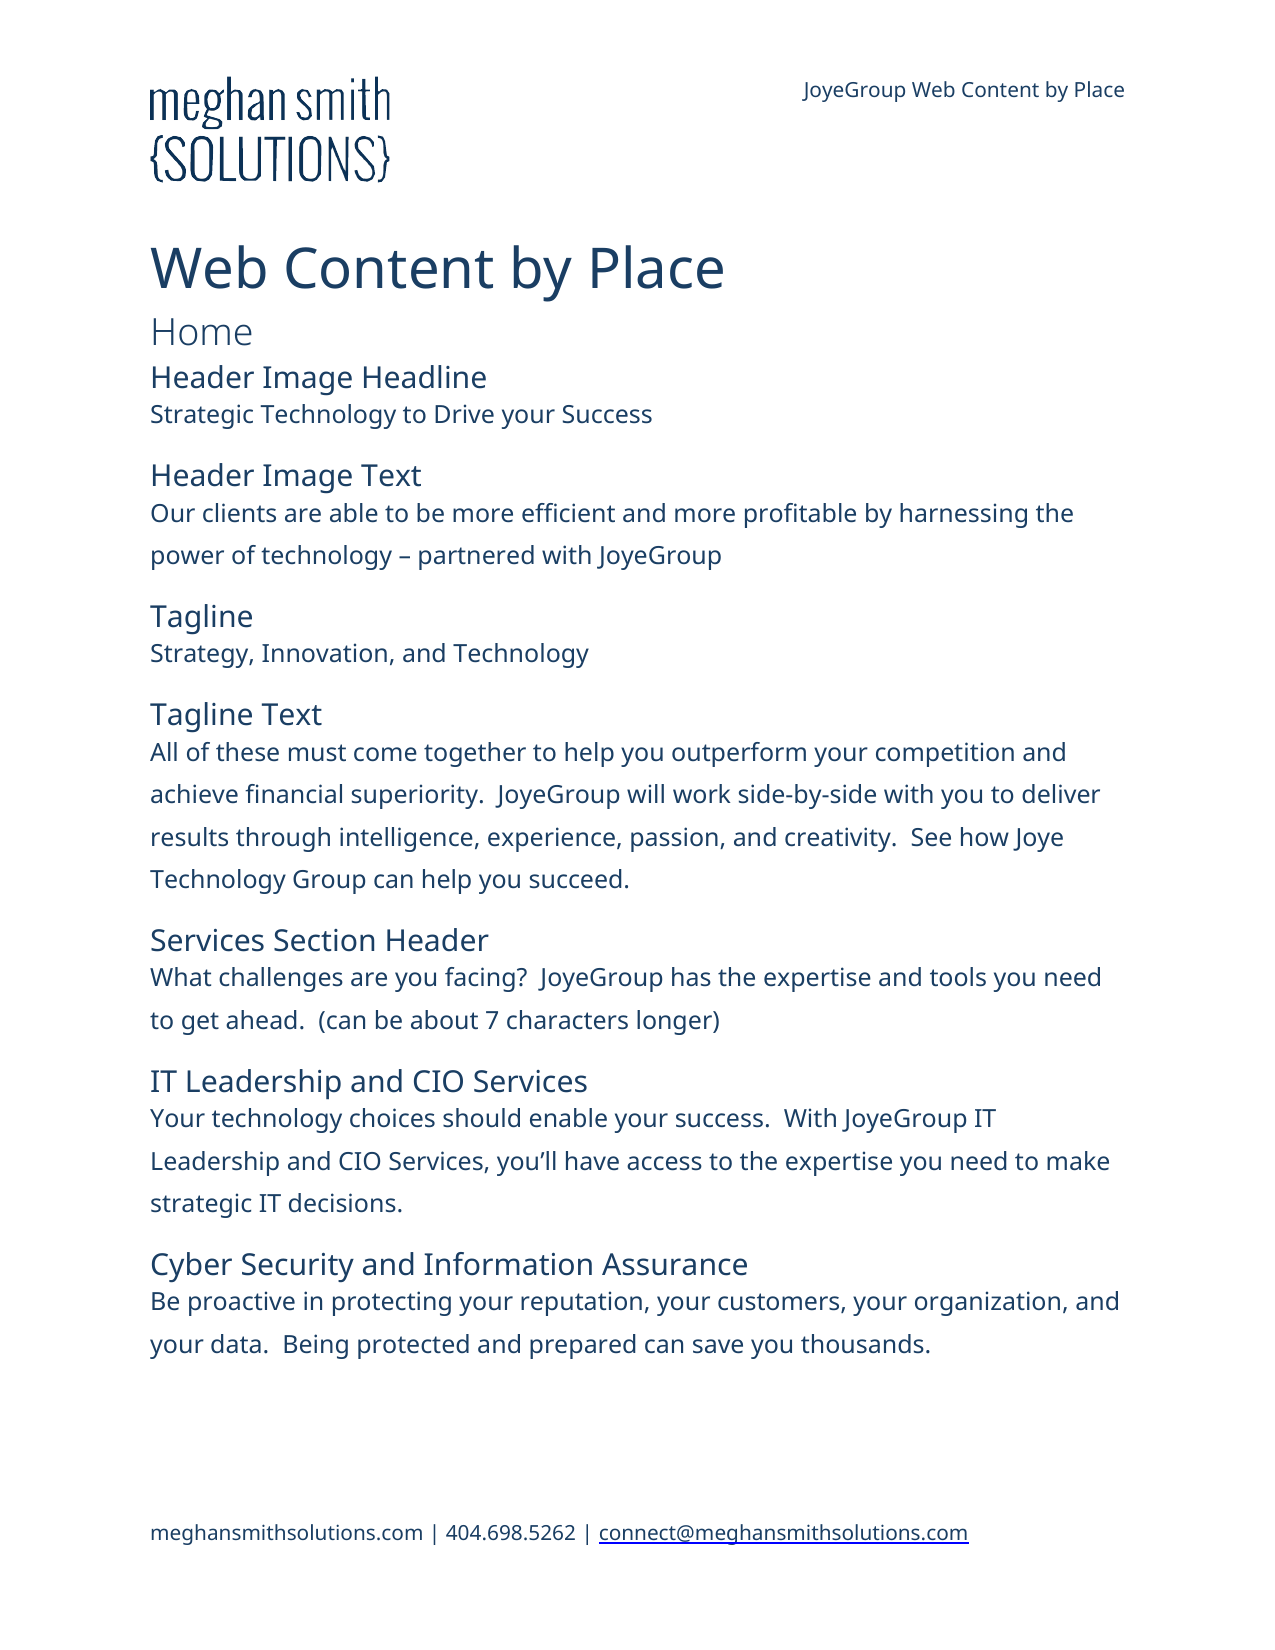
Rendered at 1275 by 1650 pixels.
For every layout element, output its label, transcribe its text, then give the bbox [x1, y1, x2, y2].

subtitle Cyber Security and Information Assurance [150, 1243, 1125, 1284]
subtitle Header Image Text [150, 454, 1125, 495]
text All of these must come together to help you outperform your competition and achieve financial superiority. JoyeGroup will work side-by-side with you to deliver results through intelligence, experience, passion, and creativity. See how Joye Technology Group can help you succeed. [150, 734, 1125, 896]
subtitle IT Leadership and CIO Services [150, 1060, 1125, 1101]
text Strategy, Innovation, and Technology [150, 636, 1125, 670]
picture [152, 76, 397, 183]
text Our clients are able to be more efficient and more profitable by harnessing the power of technology – partnered with JoyeGroup [150, 495, 1125, 572]
subtitle Tagline [150, 595, 1125, 636]
subtitle Services Section Header [150, 919, 1125, 960]
subtitle Header Image Headline [150, 356, 1125, 397]
text Be proactive in protecting your reputation, your customers, your organization, and your data. Being protected and prepared can save you thousands. [150, 1284, 1125, 1361]
subtitle Tagline Text [150, 693, 1125, 734]
subtitle Home [150, 305, 1125, 356]
title Web Content by Place [150, 228, 1125, 305]
text Strategic Technology to Drive your Success [150, 397, 1125, 431]
text What challenges are you facing? JoyeGroup has the expertise and tools you need to get ahead. (can be about 7 characters longer) [150, 960, 1125, 1037]
text Your technology choices should enable your success. With JoyeGroup IT Leadership and CIO Services, you’ll have access to the expertise you need to make strategic IT decisions. [150, 1101, 1125, 1220]
